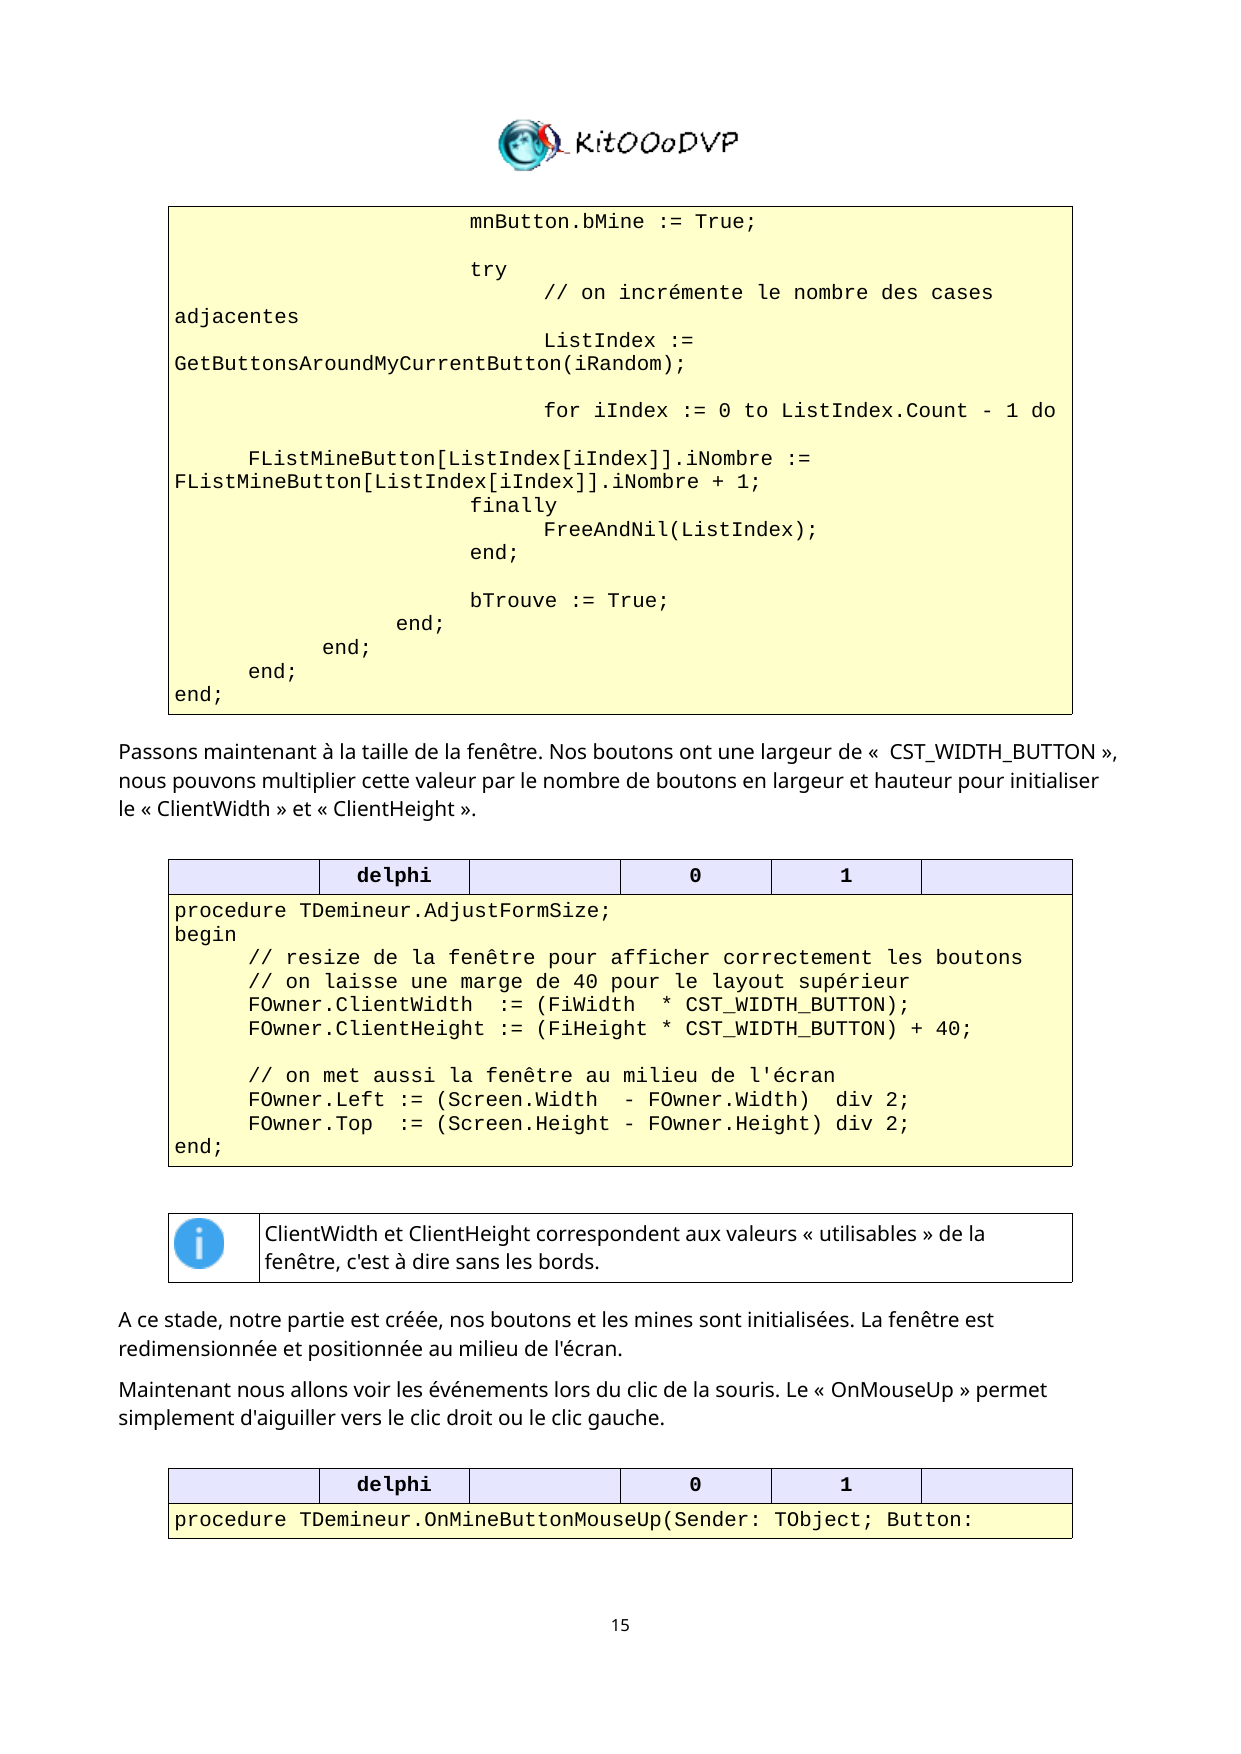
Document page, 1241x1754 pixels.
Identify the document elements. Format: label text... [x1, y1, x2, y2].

text Passons maintenant à la taille de la fenêtre. Nos boutons ont une largeur de « CST_WIDTH_BUTTON », nous pouvons multiplier cette valeur par le nombre de boutons en largeur et hauteur pour initialiser le « ClientWidth » et « ClientHeight ». [118, 737, 1122, 823]
table_header 0 [621, 860, 771, 894]
table_cell procedure TDemineur.OnMineButtonMouseUp(Sender: TObject; Button: [169, 1504, 1072, 1538]
table_header [470, 1469, 620, 1503]
table_cell mnButton.bMine := True; try // on incrémente le nombre des cases adjacentes ListIndex := GetButtonsAroundMyCurrentButton(iRandom); for iIndex := 0 to ListIndex.Count - 1 do FListMineButton[ListIndex[iIndex]].iNombre := FListMineButton[ListIndex[iIndex]].iNombre + 1; finally FreeAndNil(ListIndex); end; bTrouve := True; end; end; end; end; [169, 207, 1072, 714]
table_header [922, 860, 1072, 894]
text Maintenant nous allons voir les événements lors du clic de la souris. Le « OnMouseUp » permet simplement d'aiguiller vers le clic droit ou le clic gauche. [118, 1375, 1122, 1432]
table_cell procedure TDemineur.AdjustFormSize; begin // resize de la fenêtre pour afficher correctement les boutons // on laisse une marge de 40 pour le layout supérieur FOwner.ClientWidth := (FiWidth * CST_WIDTH_BUTTON); FOwner.ClientHeight := (FiHeight * CST_WIDTH_BUTTON) + 40; // on met aussi la fenêtre au milieu de l'écran FOwner.Left := (Screen.Width - FOwner.Width) div 2; FOwner.Top := (Screen.Height - FOwner.Height) div 2; end; [169, 895, 1072, 1166]
table_header [169, 1469, 319, 1503]
table_header delphi [320, 860, 469, 894]
picture [174, 1218, 224, 1269]
picture [497, 118, 743, 173]
text A ce stade, notre partie est créée, nos boutons et les mines sont initialisées. La fenêtre est redimensionnée et positionnée au milieu de l'écran. [118, 1305, 1122, 1362]
table_header 1 [772, 1469, 921, 1503]
table_header [470, 860, 620, 894]
table_header 0 [621, 1469, 771, 1503]
table_header [169, 860, 319, 894]
table_header [922, 1469, 1072, 1503]
table_header ClientWidth et ClientHeight correspondent aux valeurs « utilisables » de la fenêtre, c'est à dire sans les bords. [260, 1214, 1072, 1282]
table_header 1 [772, 860, 921, 894]
table_header delphi [320, 1469, 469, 1503]
table_header [169, 1214, 259, 1282]
